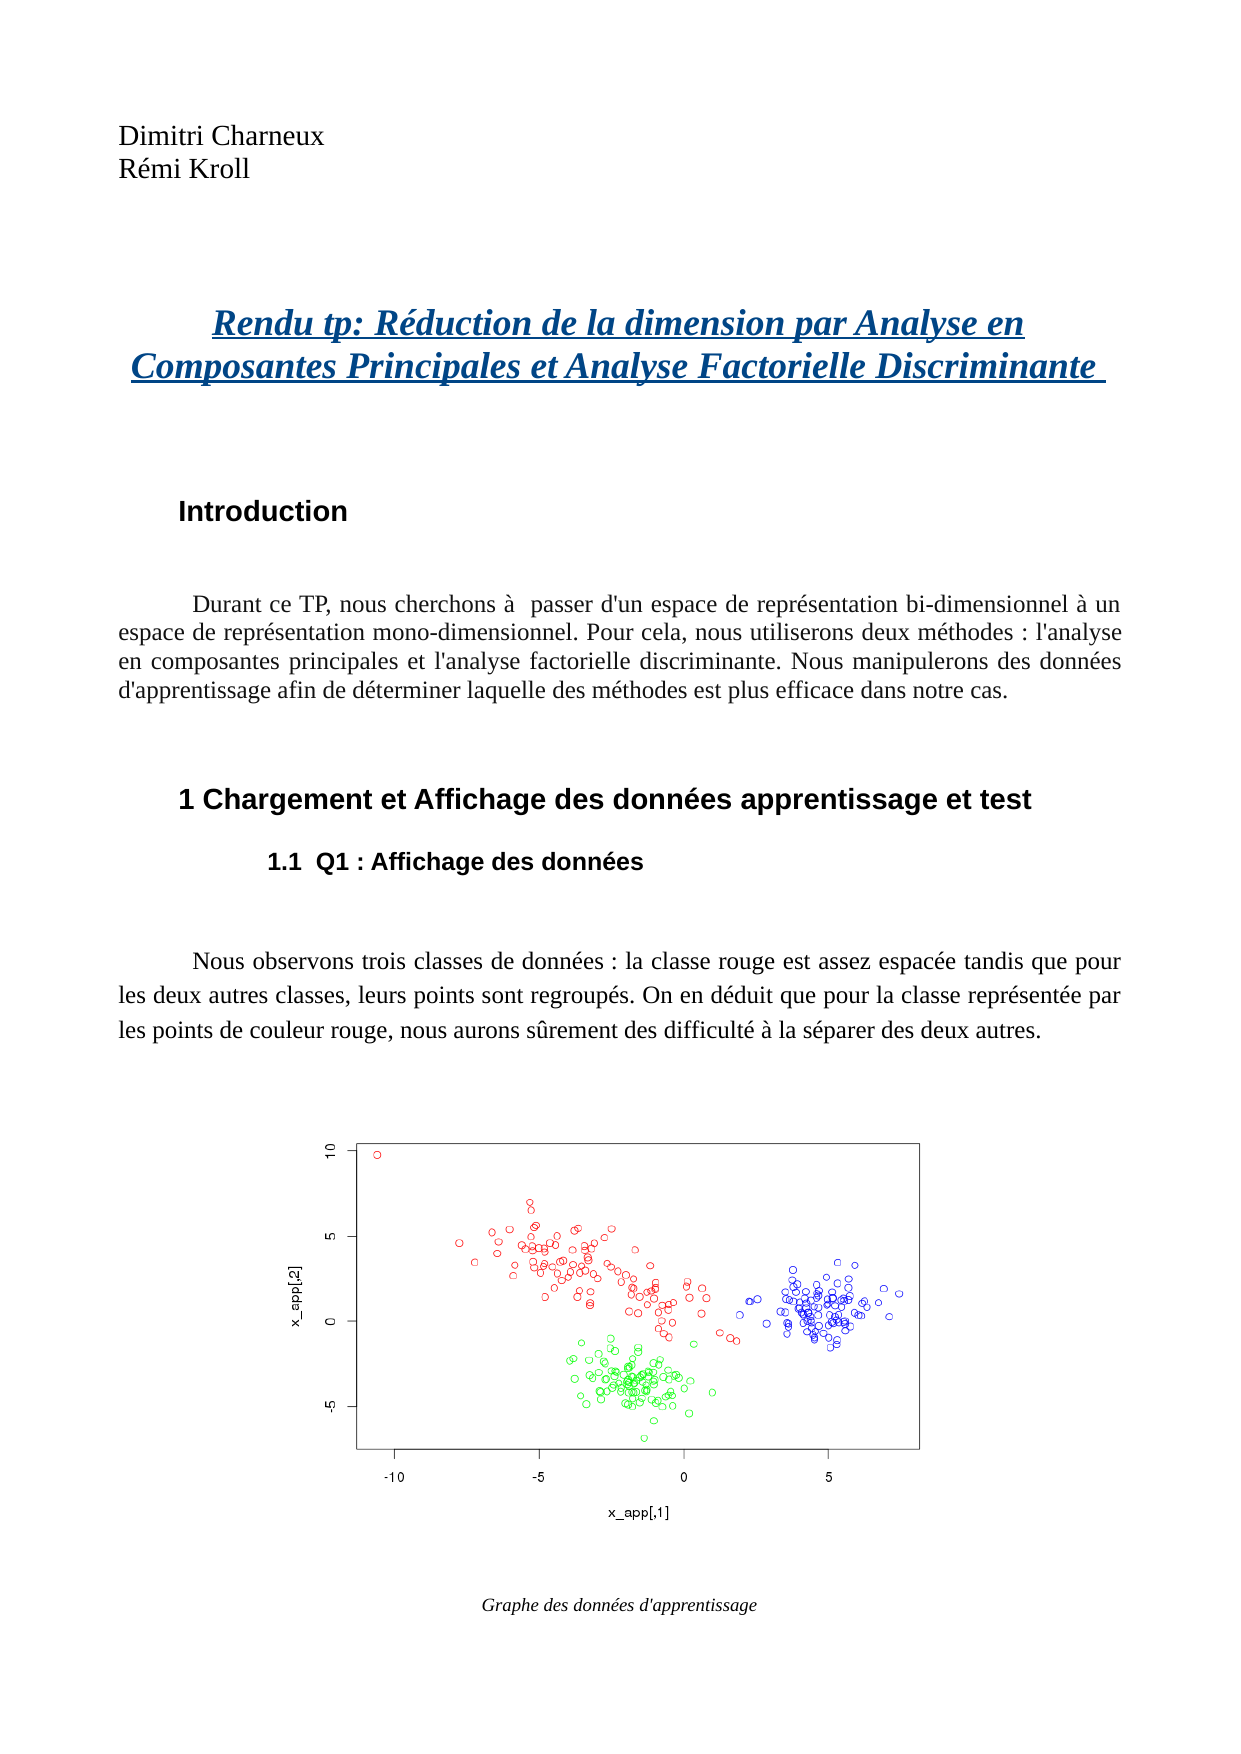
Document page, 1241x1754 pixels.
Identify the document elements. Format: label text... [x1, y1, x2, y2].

subtitle 1 Chargement et Affichage des données apprentissage et test [118, 782, 1122, 816]
text Nous observons trois classes de données : la classe rouge est assez espacée tandis que pour les deux autres classes, leurs points sont regroupés. On en déduit que pour la classe représentée par les points de couleur rouge, nous aurons sûrement des difficulté à la séparer des deux autres. [118, 946, 1122, 1044]
text Rendu tp: Réduction de la dimension par Analyse en Composantes Principales et Analyse Factorielle Discriminante [118, 300, 1122, 386]
subtitle 1.1 Q1 : Affichage des données [118, 843, 1122, 876]
text Graphe des données d'apprentissage [118, 1594, 1122, 1616]
subtitle Introduction [118, 493, 1122, 527]
text Dimitri Charneux [118, 118, 1122, 152]
picture [283, 1070, 957, 1540]
text Durant ce TP, nous cherchons à passer d'un espace de représentation bi-dimensionnel à un espace de représentation mono-dimensionnel. Pour cela, nous utiliserons deux méthodes : l'analyse en composantes principales et l'analyse factorielle discriminante. Nous manipulerons des données d'apprentissage afin de déterminer laquelle des méthodes est plus efficace dans notre cas. [118, 589, 1122, 704]
text Rémi Kroll [118, 152, 1122, 185]
